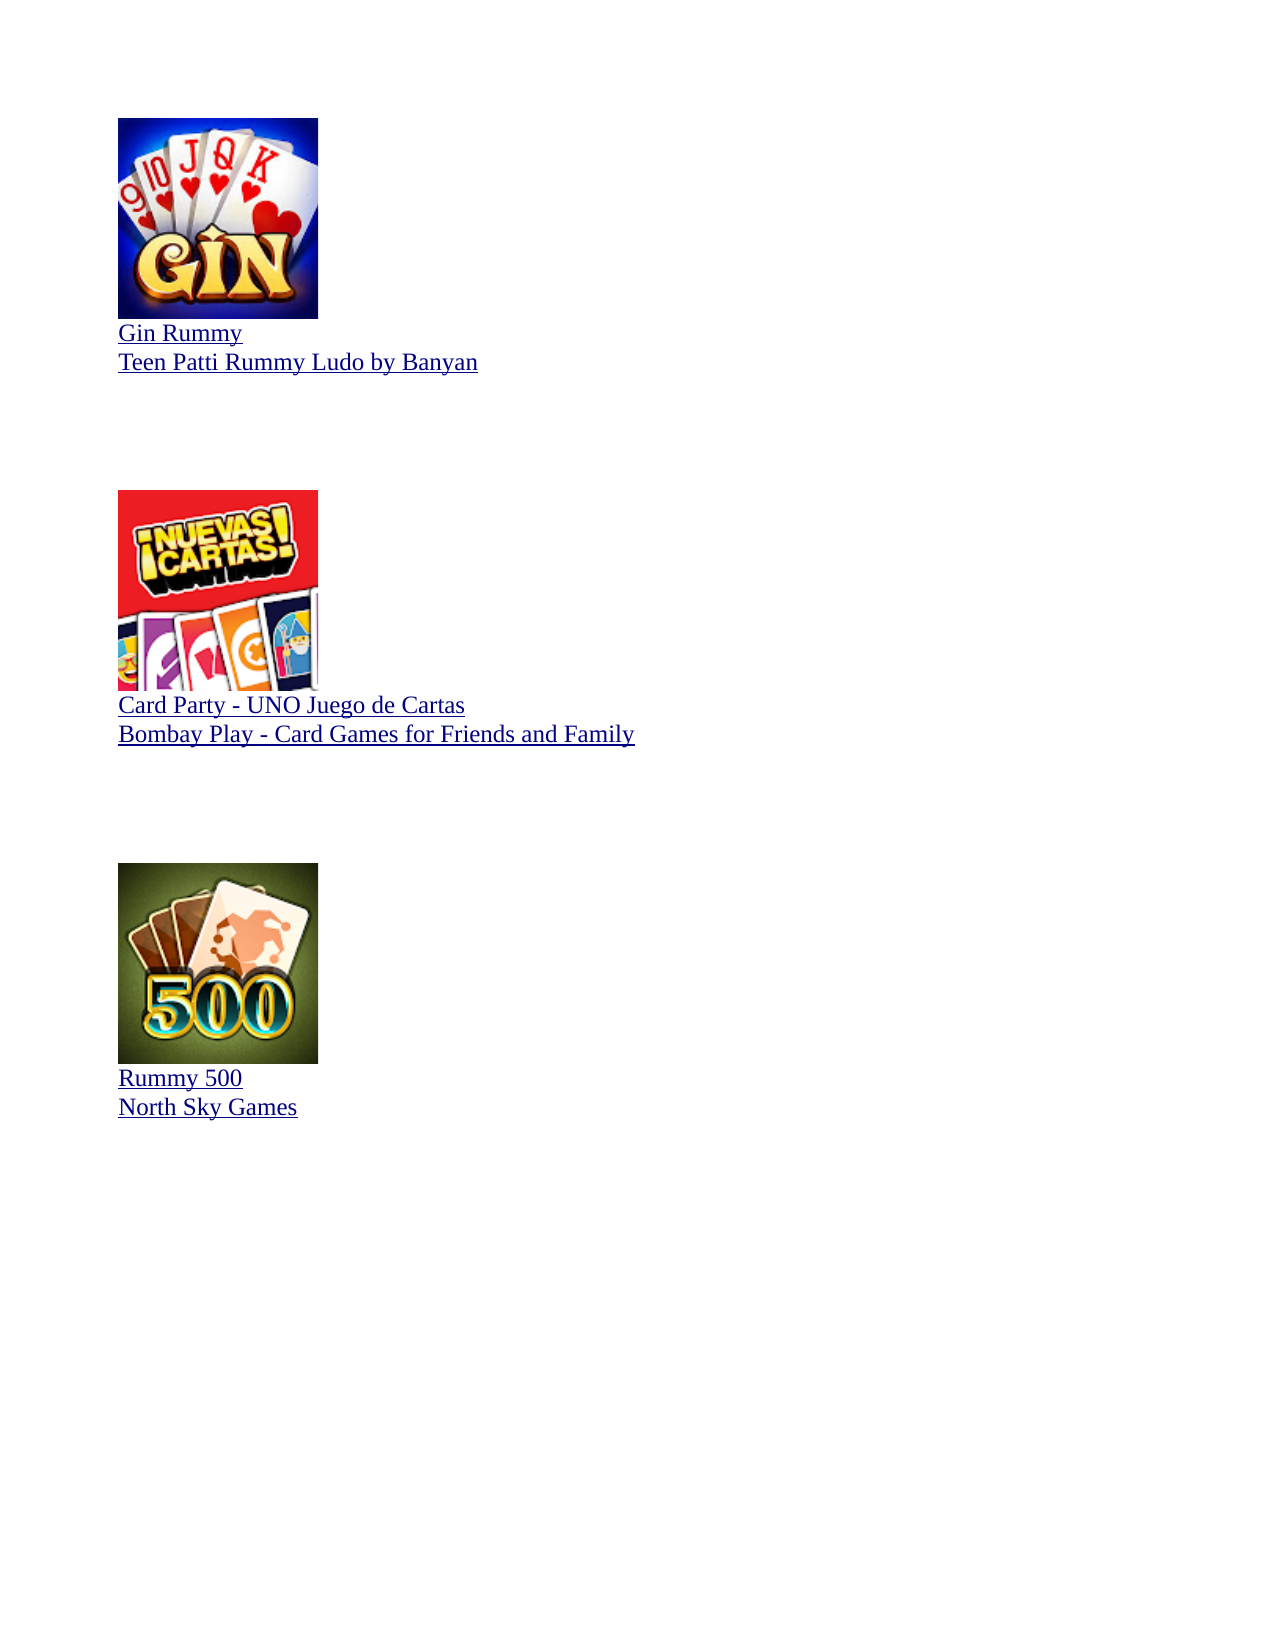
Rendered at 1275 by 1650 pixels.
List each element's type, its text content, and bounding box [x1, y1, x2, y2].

text Teen Patti Rummy Ludo by Banyan [118, 347, 1157, 376]
picture [118, 490, 319, 691]
text Gin Rummy [118, 318, 1157, 347]
text North Sky Games [118, 1092, 1157, 1121]
text Bombay Play - Card Games for Friends and Family [118, 719, 1157, 748]
text Rummy 500 [118, 1063, 1157, 1092]
picture [118, 118, 319, 319]
text Card Party - UNO Juego de Cartas [118, 691, 1157, 719]
picture [118, 863, 319, 1064]
